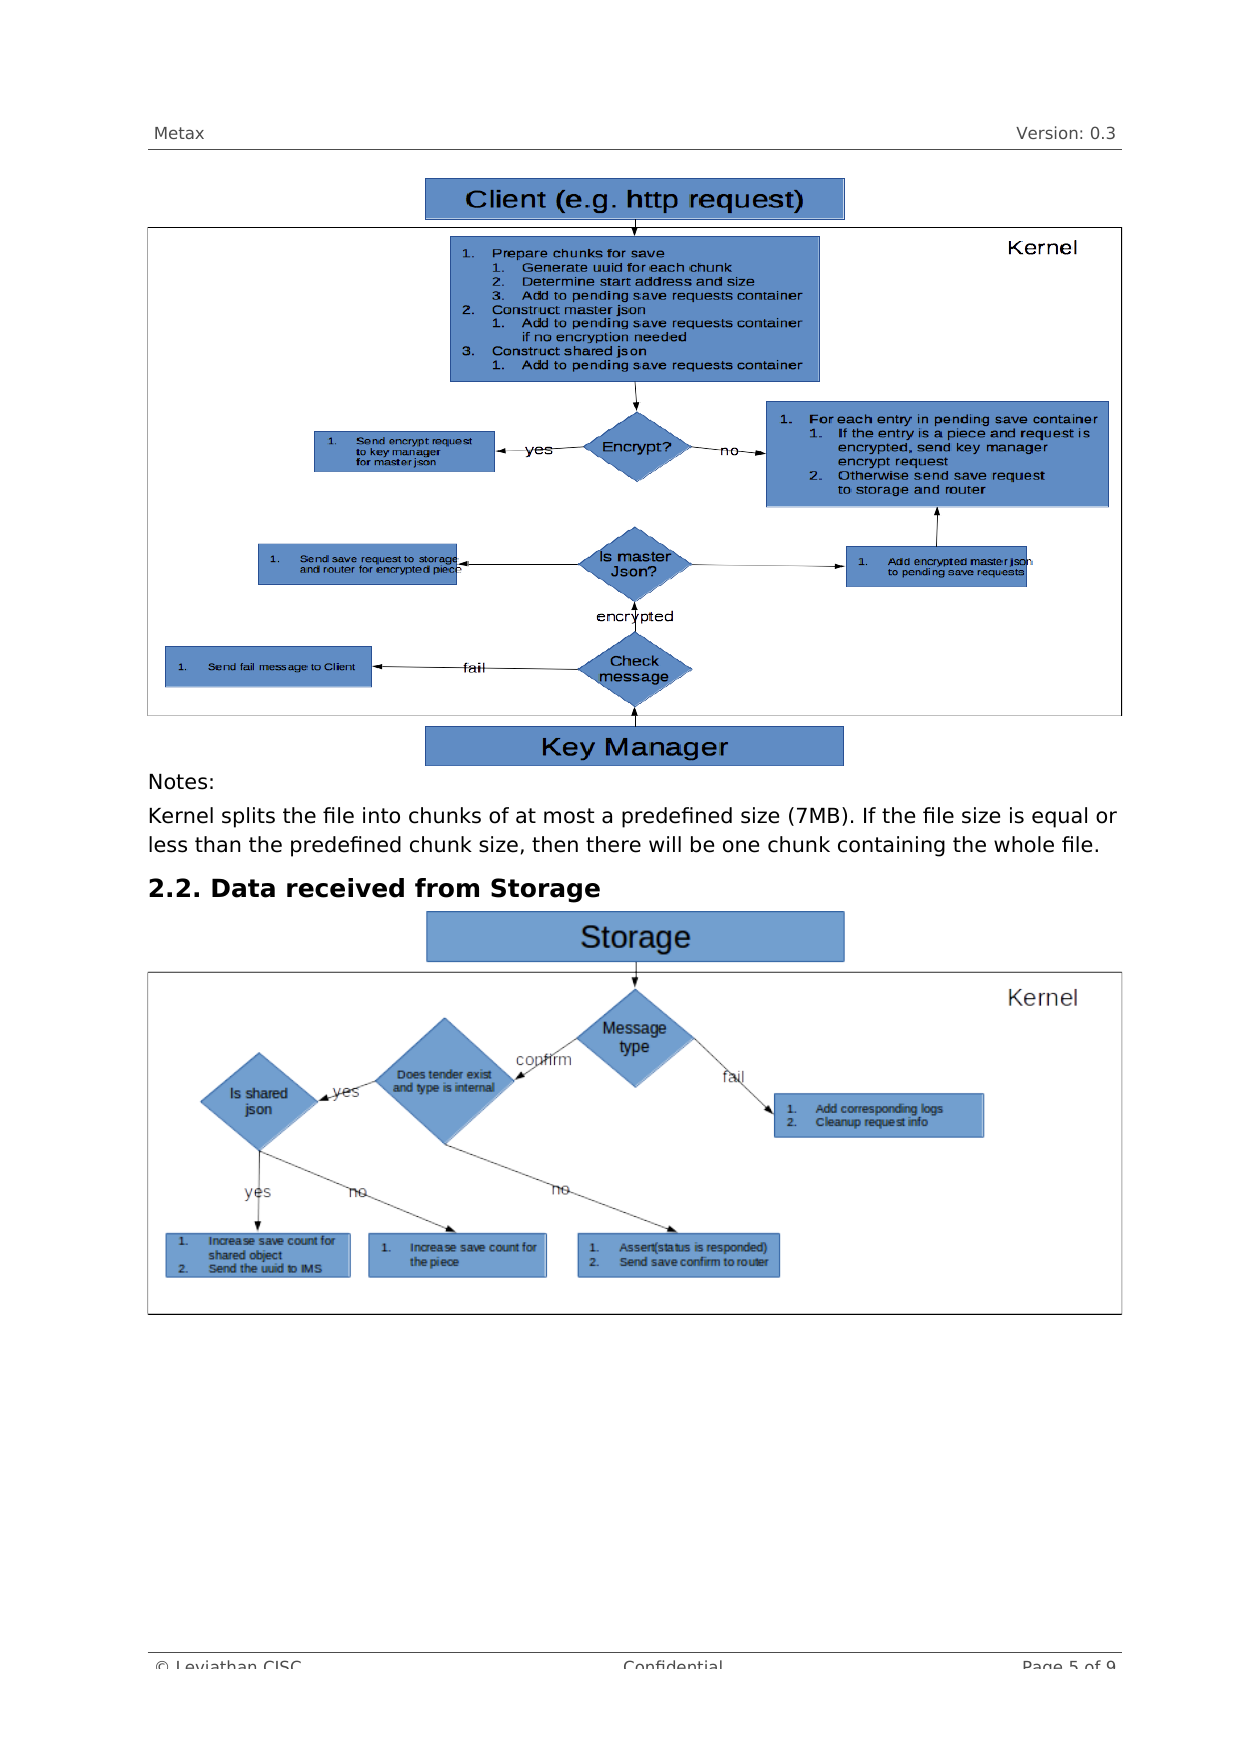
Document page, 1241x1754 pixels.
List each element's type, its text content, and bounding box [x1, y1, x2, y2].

subtitle Data received from Storage [148, 874, 1122, 903]
picture [147, 178, 1123, 766]
text Notes: [148, 766, 1122, 794]
text Kernel splits the file into chunks of at most a predefined size (7MB). If the file size is equal or less than the predefined chunk size, then there will be one chunk containing the whole file. [148, 804, 1122, 857]
picture [147, 911, 1123, 1315]
